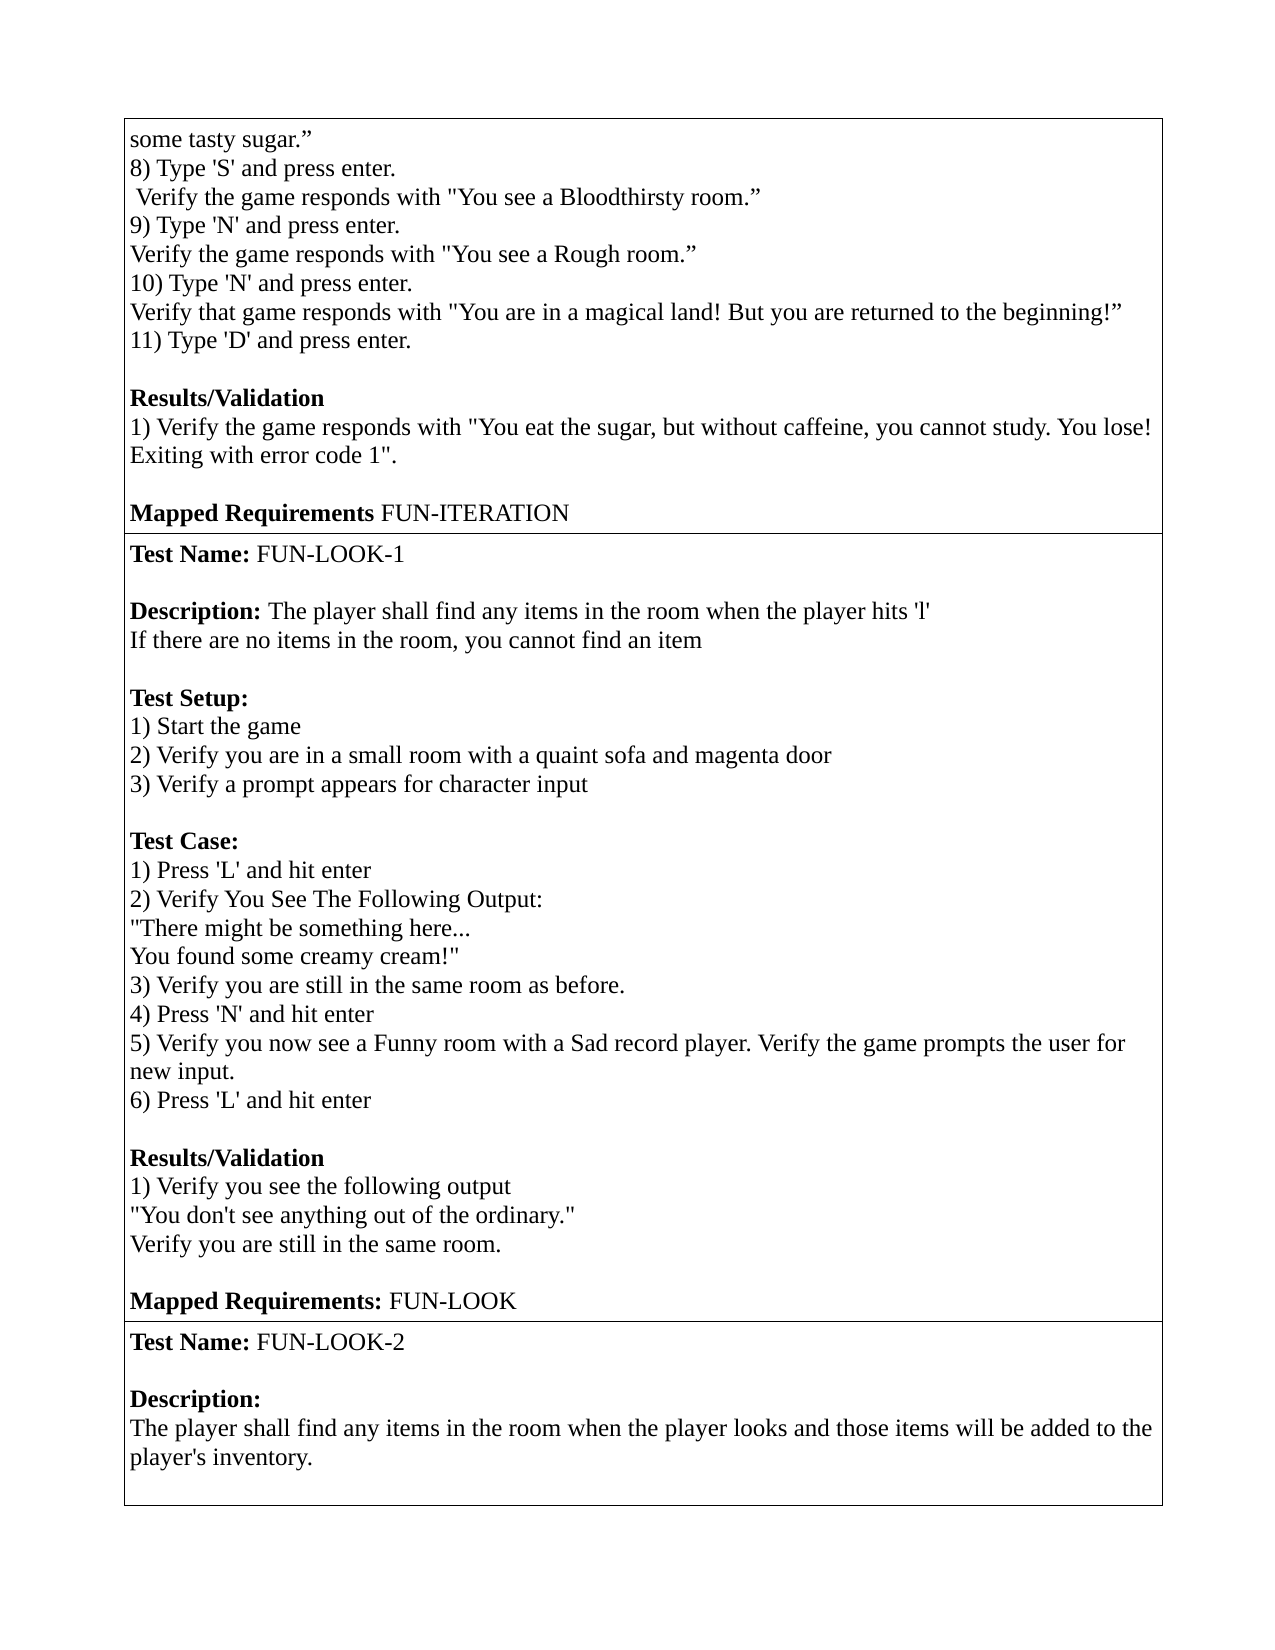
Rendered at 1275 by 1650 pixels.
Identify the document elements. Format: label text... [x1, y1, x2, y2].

table_cell Test Name: FUN-LOOK-1 Description: The player shall find any items in the room when the player hits 'l' If there are no items in the room, you cannot find an item Test Setup: 1) Start the game 2) Verify you are in a small room with a quaint sofa and magenta door 3) Verify a prompt appears for character input Test Case: 1) Press 'L' and hit enter 2) Verify You See The Following Output: "There might be something here... You found some creamy cream!" 3) Verify you are still in the same room as before. 4) Press 'N' and hit enter 5) Verify you now see a Funny room with a Sad record player. Verify the game prompts the user for new input. 6) Press 'L' and hit enter Results/Validation 1) Verify you see the following output "You don't see anything out of the ordinary." Verify you are still in the same room. Mapped Requirements: FUN-LOOK [125, 534, 1162, 1321]
table_cell Test Name: FUN-LOOK-2 Description: The player shall find any items in the room when the player looks and those items will be added to the player's inventory. [125, 1322, 1162, 1505]
table_cell some tasty sugar.” 8) Type 'S' and press enter. Verify the game responds with "You see a Bloodthirsty room.” 9) Type 'N' and press enter. Verify the game responds with "You see a Rough room.” 10) Type 'N' and press enter. Verify that game responds with "You are in a magical land! But you are returned to the beginning!” 11) Type 'D' and press enter. Results/Validation 1) Verify the game responds with "You eat the sugar, but without caffeine, you cannot study. You lose! Exiting with error code 1". Mapped Requirements FUN-ITERATION [125, 119, 1162, 533]
